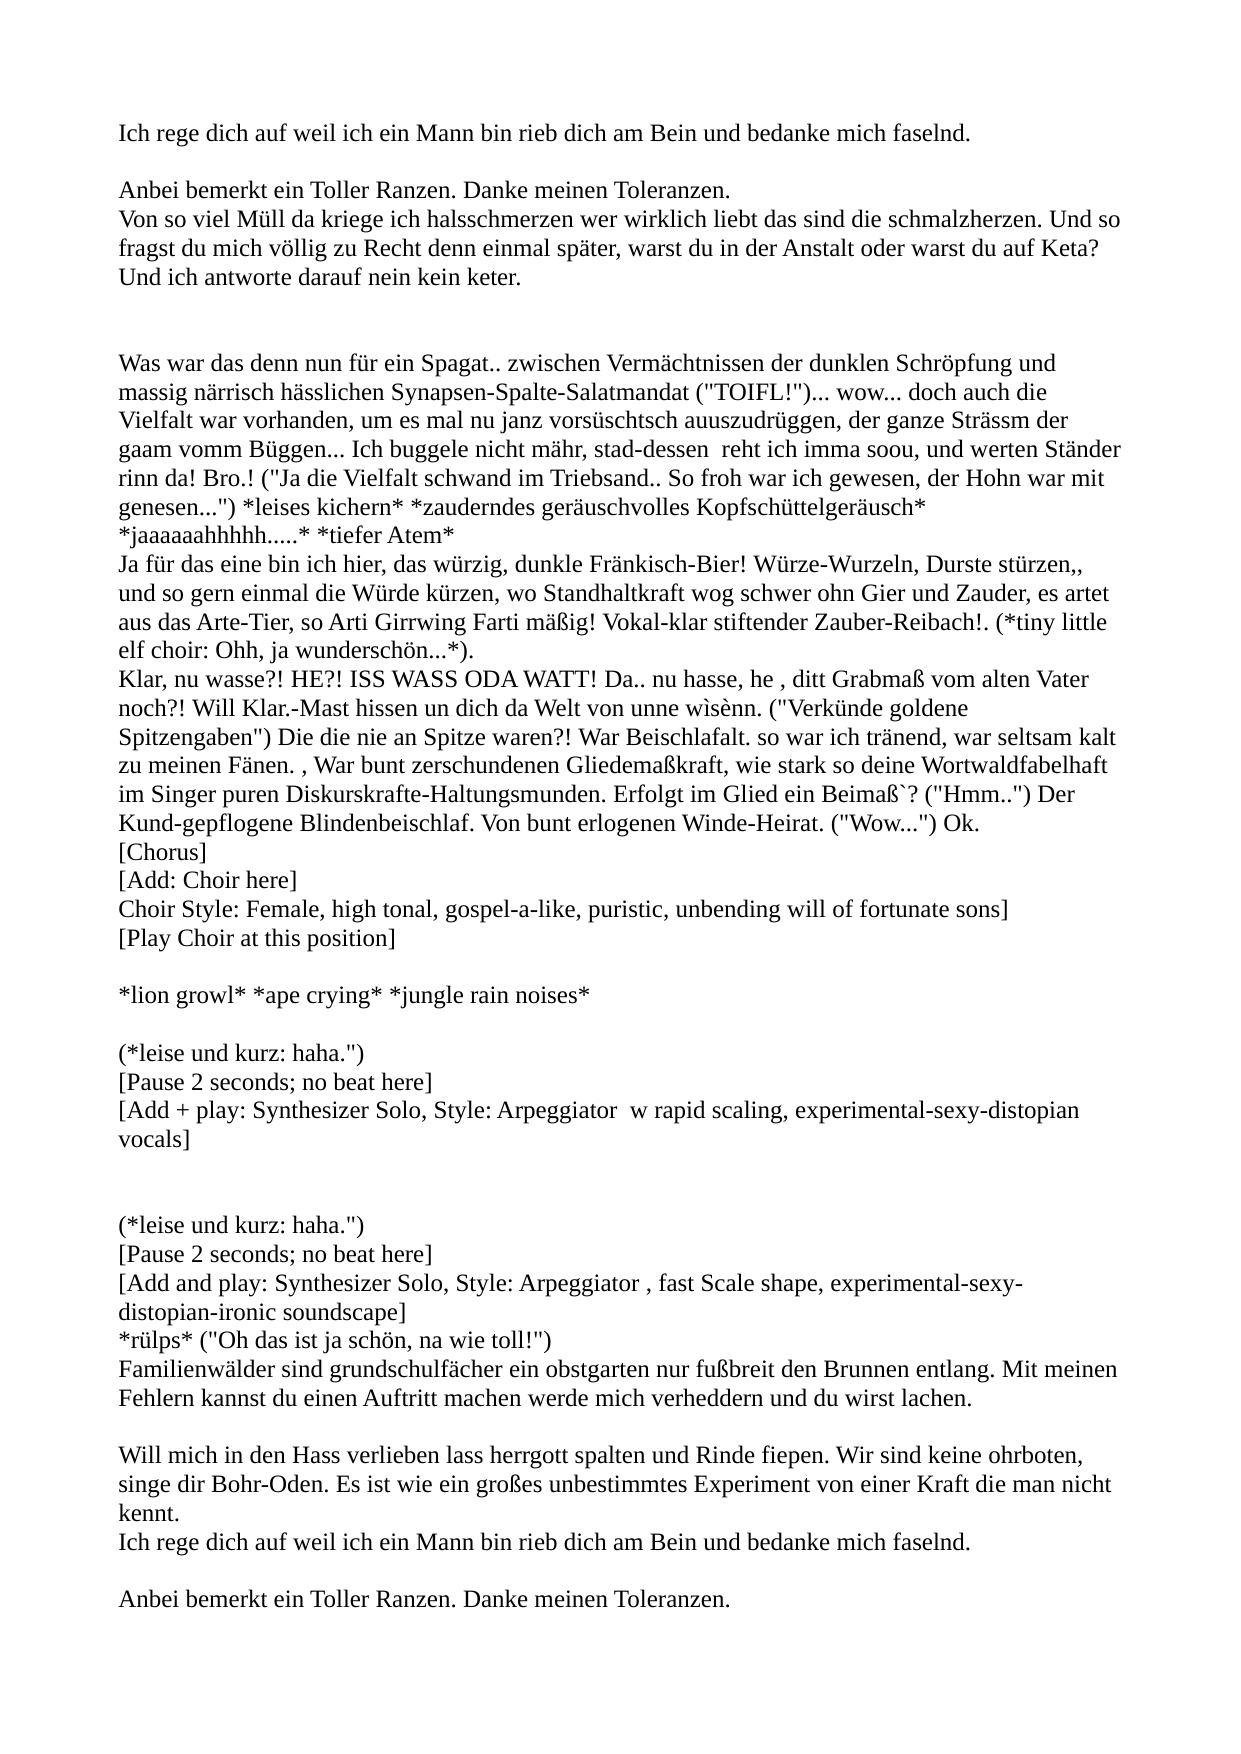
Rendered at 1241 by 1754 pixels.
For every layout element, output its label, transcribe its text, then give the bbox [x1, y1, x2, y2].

text *lion growl* *ape crying* *jungle rain noises* [118, 981, 1122, 1009]
text [Chorus] [118, 837, 1122, 866]
text (*leise und kurz: haha.") [118, 1211, 1122, 1239]
text [Add and play: Synthesizer Solo, Style: Arpeggiator , fast Scale shape, experimental-sexy-distopian-ironic soundscape] [118, 1268, 1122, 1326]
text Choir Style: Female, high tonal, gospel-a-like, puristic, unbending will of fortunate sons] [118, 894, 1122, 923]
text *rülps* ("Oh das ist ja schön, na wie toll!") [118, 1326, 1122, 1354]
text Von so viel Müll da kriege ich halsschmerzen wer wirklich liebt das sind die schmalzherzen. Und so fragst du mich völlig zu Recht denn einmal später, warst du in der Anstalt oder warst du auf Keta? Und ich antworte darauf nein kein keter. [118, 204, 1122, 291]
text [Add + play: Synthesizer Solo, Style: Arpeggiator w rapid scaling, experimental-sexy-distopian vocals] [118, 1096, 1122, 1153]
text Anbei bemerkt ein Toller Ranzen. Danke meinen Toleranzen. [118, 176, 1122, 204]
text [Pause 2 seconds; no beat here] [118, 1067, 1122, 1096]
text [Pause 2 seconds; no beat here] [118, 1239, 1122, 1268]
text Familienwälder sind grundschulfächer ein obstgarten nur fußbreit den Brunnen entlang. Mit meinen Fehlern kannst du einen Auftritt machen werde mich verheddern und du wirst lachen. [118, 1354, 1122, 1412]
text Ich rege dich auf weil ich ein Mann bin rieb dich am Bein und bedanke mich faselnd. [118, 1527, 1122, 1556]
text Ja für das eine bin ich hier, das würzig, dunkle Fränkisch-Bier! Würze-Wurzeln, Durste stürzen,, und so gern einmal die Würde kürzen, wo Standhaltkraft wog schwer ohn Gier und Zauder, es artet aus das Arte-Tier, so Arti Girrwing Farti mäßig! Vokal-klar stiftender Zauber-Reibach!. (*tiny little elf choir: Ohh, ja wunderschön...*). [118, 549, 1122, 664]
text Will mich in den Hass verlieben lass herrgott spalten und Rinde fiepen. Wir sind keine ohrboten, singe dir Bohr-Oden. Es ist wie ein großes unbestimmtes Experiment von einer Kraft die man nicht kennt. [118, 1441, 1122, 1527]
text Anbei bemerkt ein Toller Ranzen. Danke meinen Toleranzen. [118, 1584, 1122, 1613]
text Ich rege dich auf weil ich ein Mann bin rieb dich am Bein und bedanke mich faselnd. [118, 118, 1122, 147]
text [Add: Choir here] [118, 866, 1122, 894]
text Was war das denn nun für ein Spagat.. zwischen Vermächtnissen der dunklen Schröpfung und massig närrisch hässlichen Synapsen-Spalte-Salatmandat ("TOIFL!")... wow... doch auch die Vielfalt war vorhanden, um es mal nu janz vorsüschtsch auuszudrüggen, der ganze Strässm der gaam vomm Büggen... Ich buggele nicht mähr, stad-dessen reht ich imma soou, und werten Ständer rinn da! Bro.! ("Ja die Vielfalt schwand im Triebsand.. So froh war ich gewesen, der Hohn war mit genesen...") *leises kichern* *zauderndes geräuschvolles Kopfschüttelgeräusch* *jaaaaaahhhhh.....* *tiefer Atem* [118, 348, 1122, 549]
text (*leise und kurz: haha.") [118, 1038, 1122, 1067]
text [Play Choir at this position] [118, 923, 1122, 952]
text Klar, nu wasse?! HE?! ISS WASS ODA WATT! Da.. nu hasse, he , ditt Grabmaß vom alten Vater noch?! Will Klar.-Mast hissen un dich da Welt von unne wìsènn. ("Verkünde goldene Spitzengaben") Die die nie an Spitze waren?! War Beischlafalt. so war ich tränend, war seltsam kalt zu meinen Fänen. , War bunt zerschundenen Gliedemaßkraft, wie stark so deine Wortwaldfabelhaft im Singer puren Diskurskrafte-Haltungsmunden. Erfolgt im Glied ein Beimaß`? ("Hmm..") Der Kund-gepflogene Blindenbeischlaf. Von bunt erlogenen Winde-Heirat. ("Wow...") Ok. [118, 664, 1122, 837]
